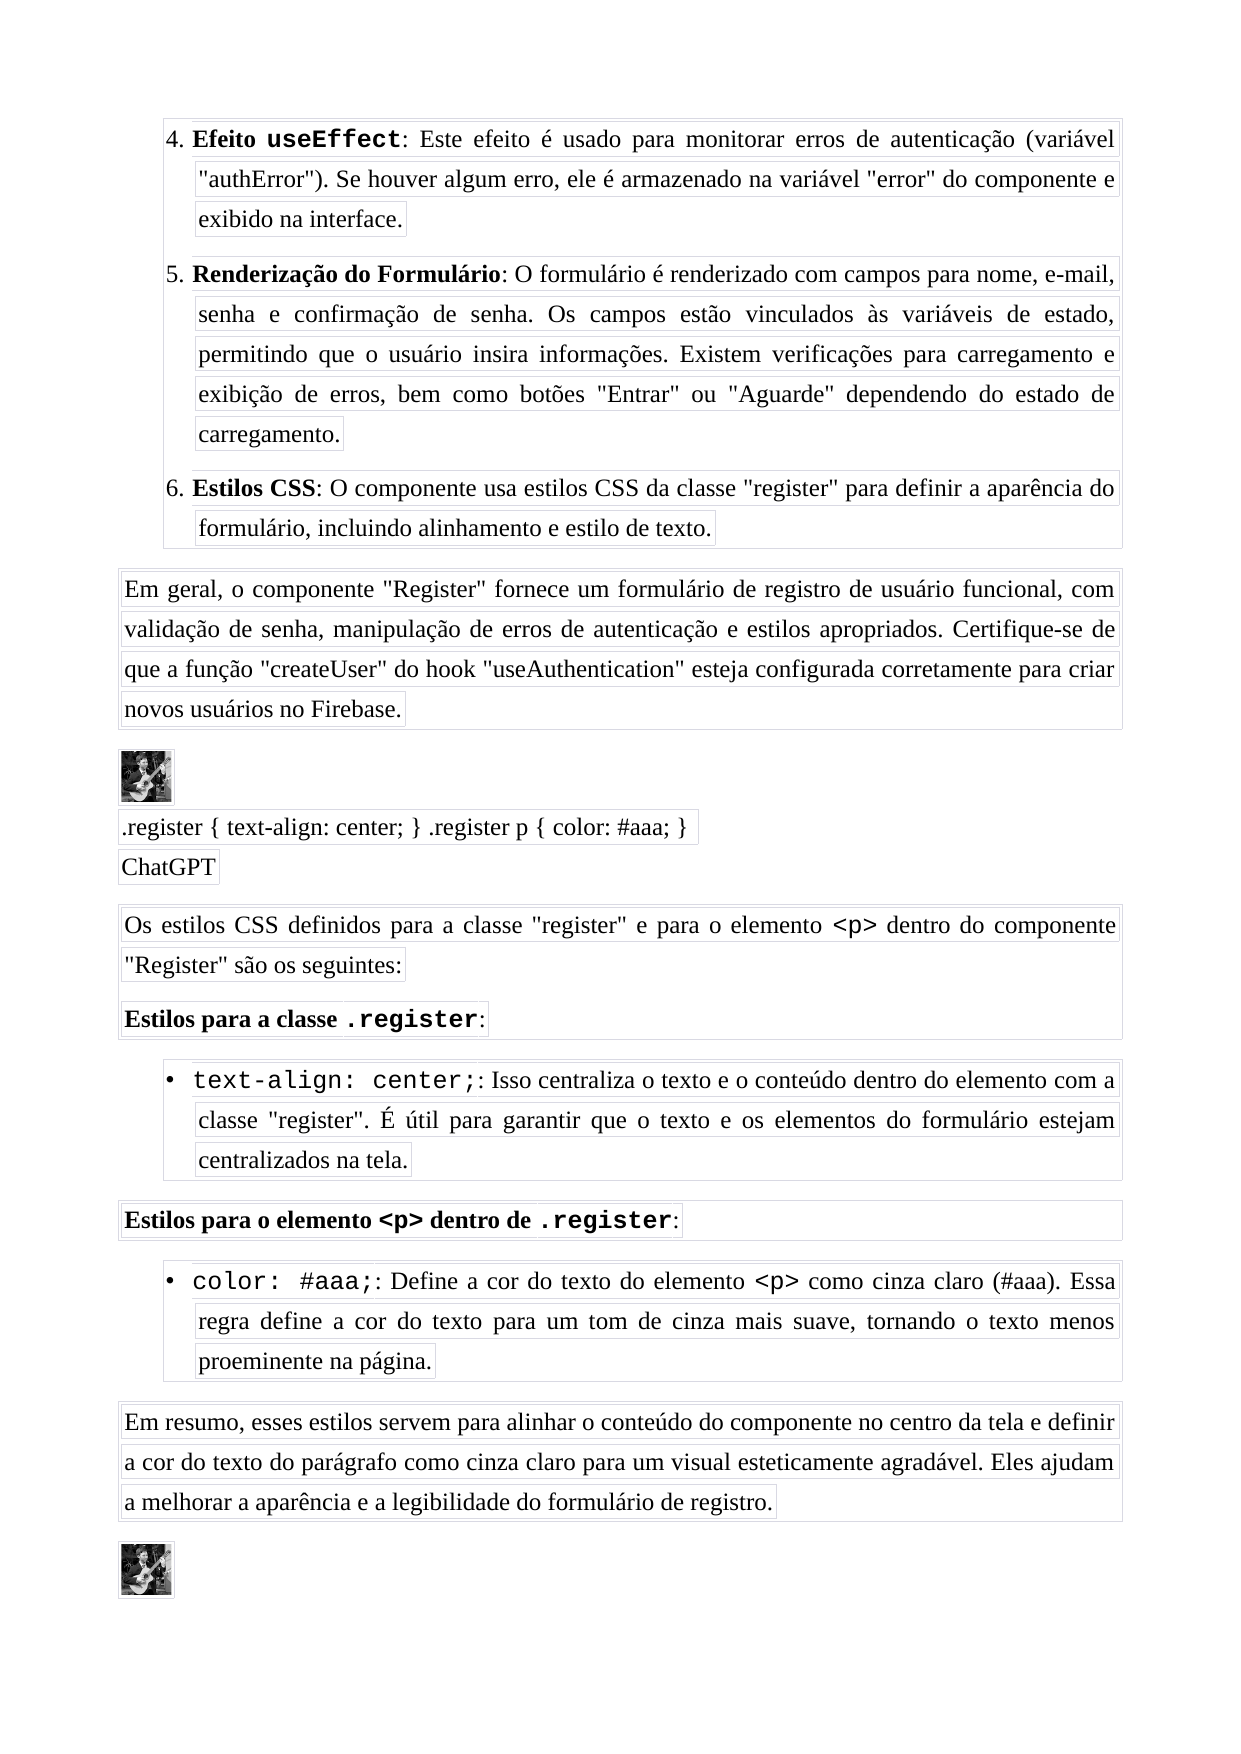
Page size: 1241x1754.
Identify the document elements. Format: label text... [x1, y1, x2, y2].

text Em geral, o componente "Register" fornece um formulário de registro de usuário funcional, com validação de senha, manipulação de erros de autenticação e estilos apropriados. Certifique-se de que a função "createUser" do hook "useAuthentication" esteja configurada corretamente para criar novos usuários no Firebase. [119, 569, 1122, 729]
text Em resumo, esses estilos servem para alinhar o conteúdo do componente no centro da tela e definir a cor do texto do parágrafo como cinza claro para um visual esteticamente agradável. Eles ajudam a melhorar a aparência e a legibilidade do formulário de registro. [119, 1402, 1122, 1521]
text [699, 809, 1122, 844]
list Efeito useEffect: Este efeito é usado para monitorar erros de autenticação (variável "authError"). Se houver algum erro, ele é armazenado na variável "error" do componente e exibido na interface. [164, 119, 1122, 236]
text Os estilos CSS definidos para a classe "register" e para o elemento <p> dentro do componente "Register" são os seguintes: [119, 905, 1122, 981]
list Estilos CSS: O componente usa estilos CSS da classe "register" para definir a aparência do formulário, incluindo alinhamento e estilo de texto. [164, 467, 1122, 548]
text Estilos para a classe .register: [119, 998, 1122, 1039]
text .register { text-align: center; } .register p { color: #aaa; } [119, 810, 698, 844]
list Renderização do Formulário: O formulário é renderizado com campos para nome, e-mail, senha e confirmação de senha. Os campos estão vinculados às variáveis de estado, permitindo que o usuário insira informações. Existem verificações para carregamento e exibição de erros, bem como botões "Entrar" ou "Aguarde" dependendo do estado de carregamento. [164, 253, 1122, 451]
list text-align: center;: Isso centraliza o texto e o conteúdo dentro do elemento com a classe "register". É útil para garantir que o texto e os elementos do formulário estejam centralizados na tela. [164, 1060, 1122, 1180]
list color: #aaa;: Define a cor do texto do elemento <p> como cinza claro (#aaa). Essa regra define a cor do texto para um tom de cinza mais suave, tornando o texto menos proeminente na página. [164, 1261, 1122, 1381]
text ChatGPT [119, 850, 219, 884]
text [220, 849, 1122, 884]
picture [121, 751, 172, 802]
text Estilos para o elemento <p> dentro de .register: [119, 1201, 1122, 1240]
picture [121, 1544, 172, 1595]
